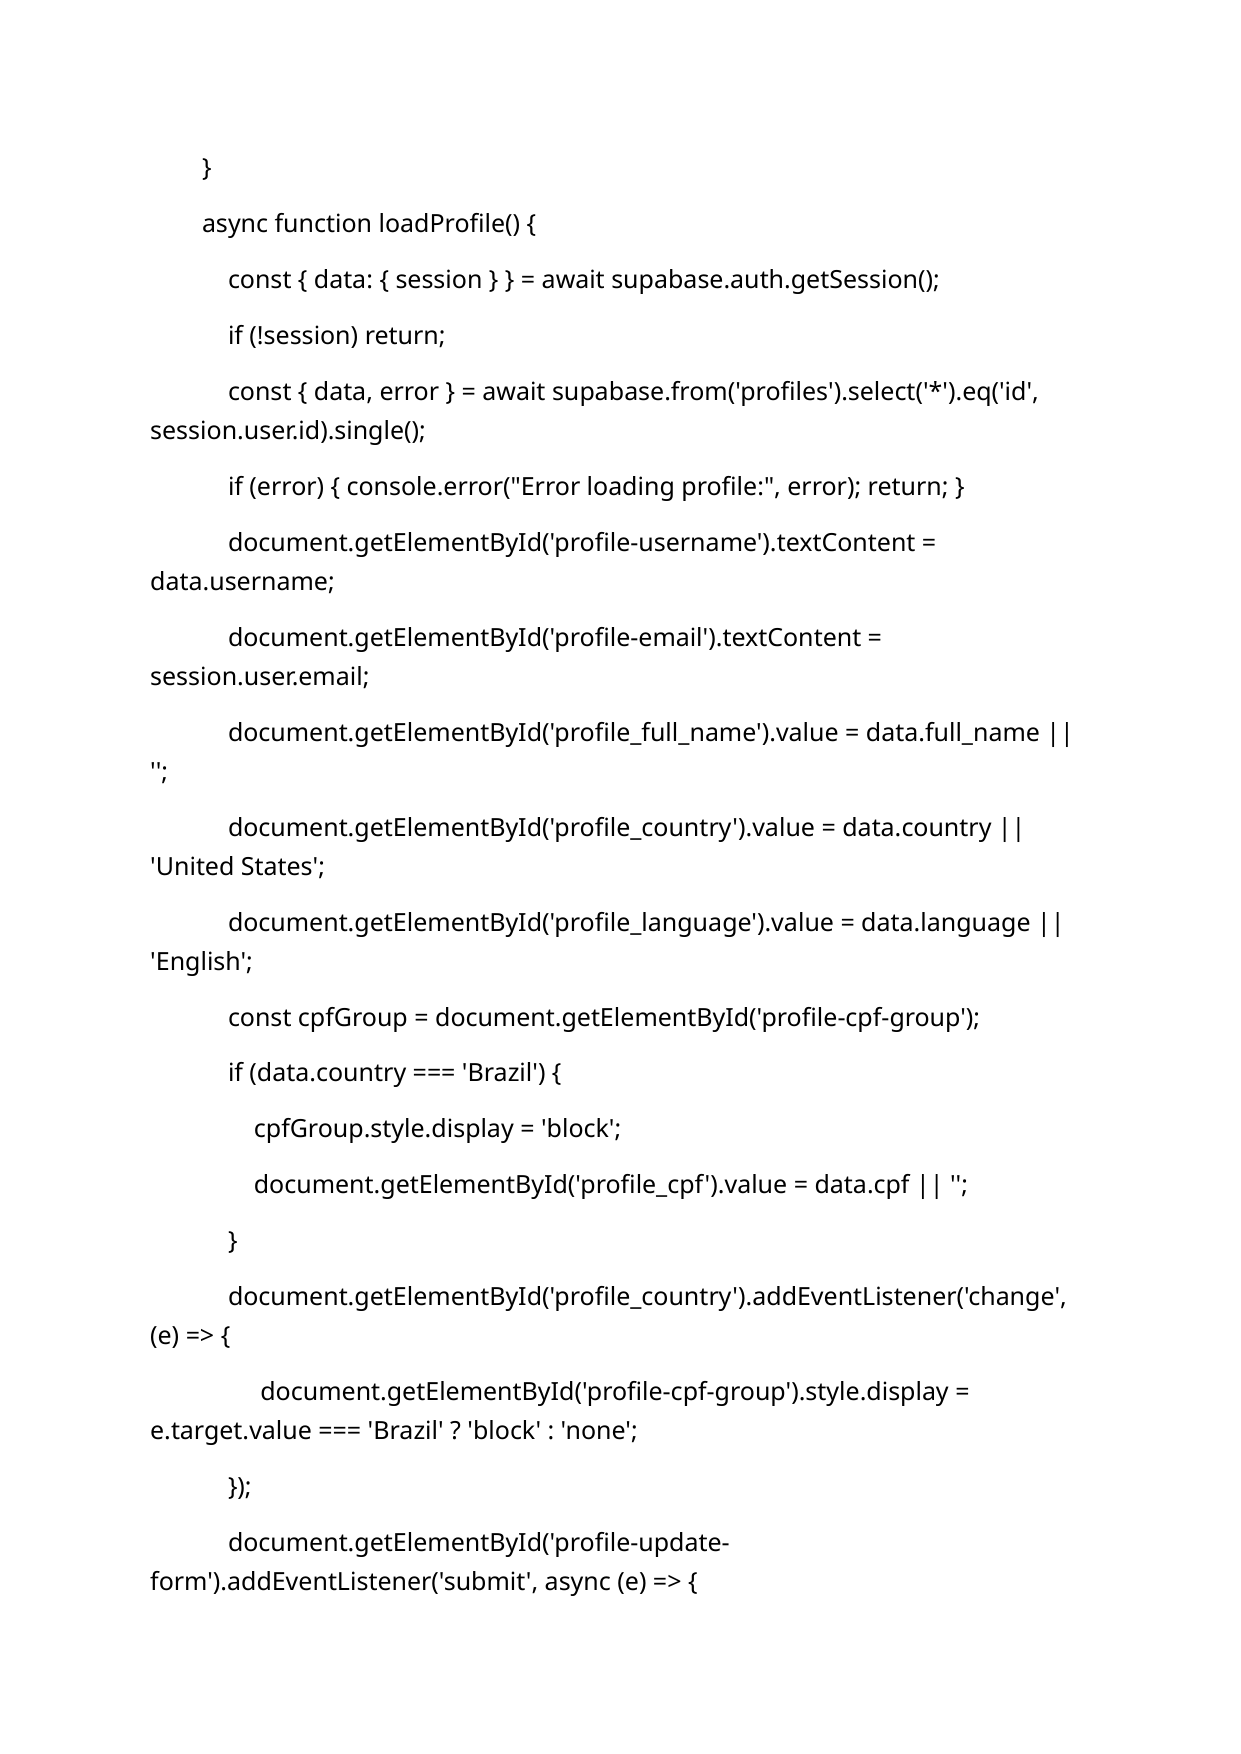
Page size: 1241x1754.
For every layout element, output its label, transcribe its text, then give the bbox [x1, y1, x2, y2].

text document.getElementById('profile_cpf').value = data.cpf || ''; [150, 1167, 1090, 1201]
text document.getElementById('profile_country').value = data.country || 'United States'; [150, 809, 1090, 882]
text if (!session) return; [150, 317, 1090, 352]
text const cpfGroup = document.getElementById('profile-cpf-group'); [150, 999, 1090, 1033]
text if (data.country === 'Brazil') { [150, 1055, 1090, 1089]
text document.getElementById('profile-cpf-group').style.display = e.target.value === 'Brazil' ? 'block' : 'none'; [150, 1373, 1090, 1447]
text document.getElementById('profile-username').textContent = data.username; [150, 524, 1090, 597]
text document.getElementById('profile_country').addEventListener('change', (e) => { [150, 1278, 1090, 1352]
text const { data: { session } } = await supabase.auth.getSession(); [150, 262, 1090, 296]
text const { data, error } = await supabase.from('profiles').select('*').eq('id', session.user.id).single(); [150, 373, 1090, 447]
text }); [150, 1468, 1090, 1502]
text document.getElementById('profile_language').value = data.language || 'English'; [150, 904, 1090, 977]
text } [150, 150, 1090, 184]
text cpfGroup.style.display = 'block'; [150, 1111, 1090, 1145]
text } [150, 1222, 1090, 1257]
text if (error) { console.error("Error loading profile:", error); return; } [150, 468, 1090, 502]
text async function loadProfile() { [150, 206, 1090, 240]
text document.getElementById('profile-update-form').addEventListener('submit', async (e) => { [150, 1524, 1090, 1597]
text document.getElementById('profile_full_name').value = data.full_name || ''; [150, 714, 1090, 787]
text document.getElementById('profile-email').textContent = session.user.email; [150, 619, 1090, 692]
